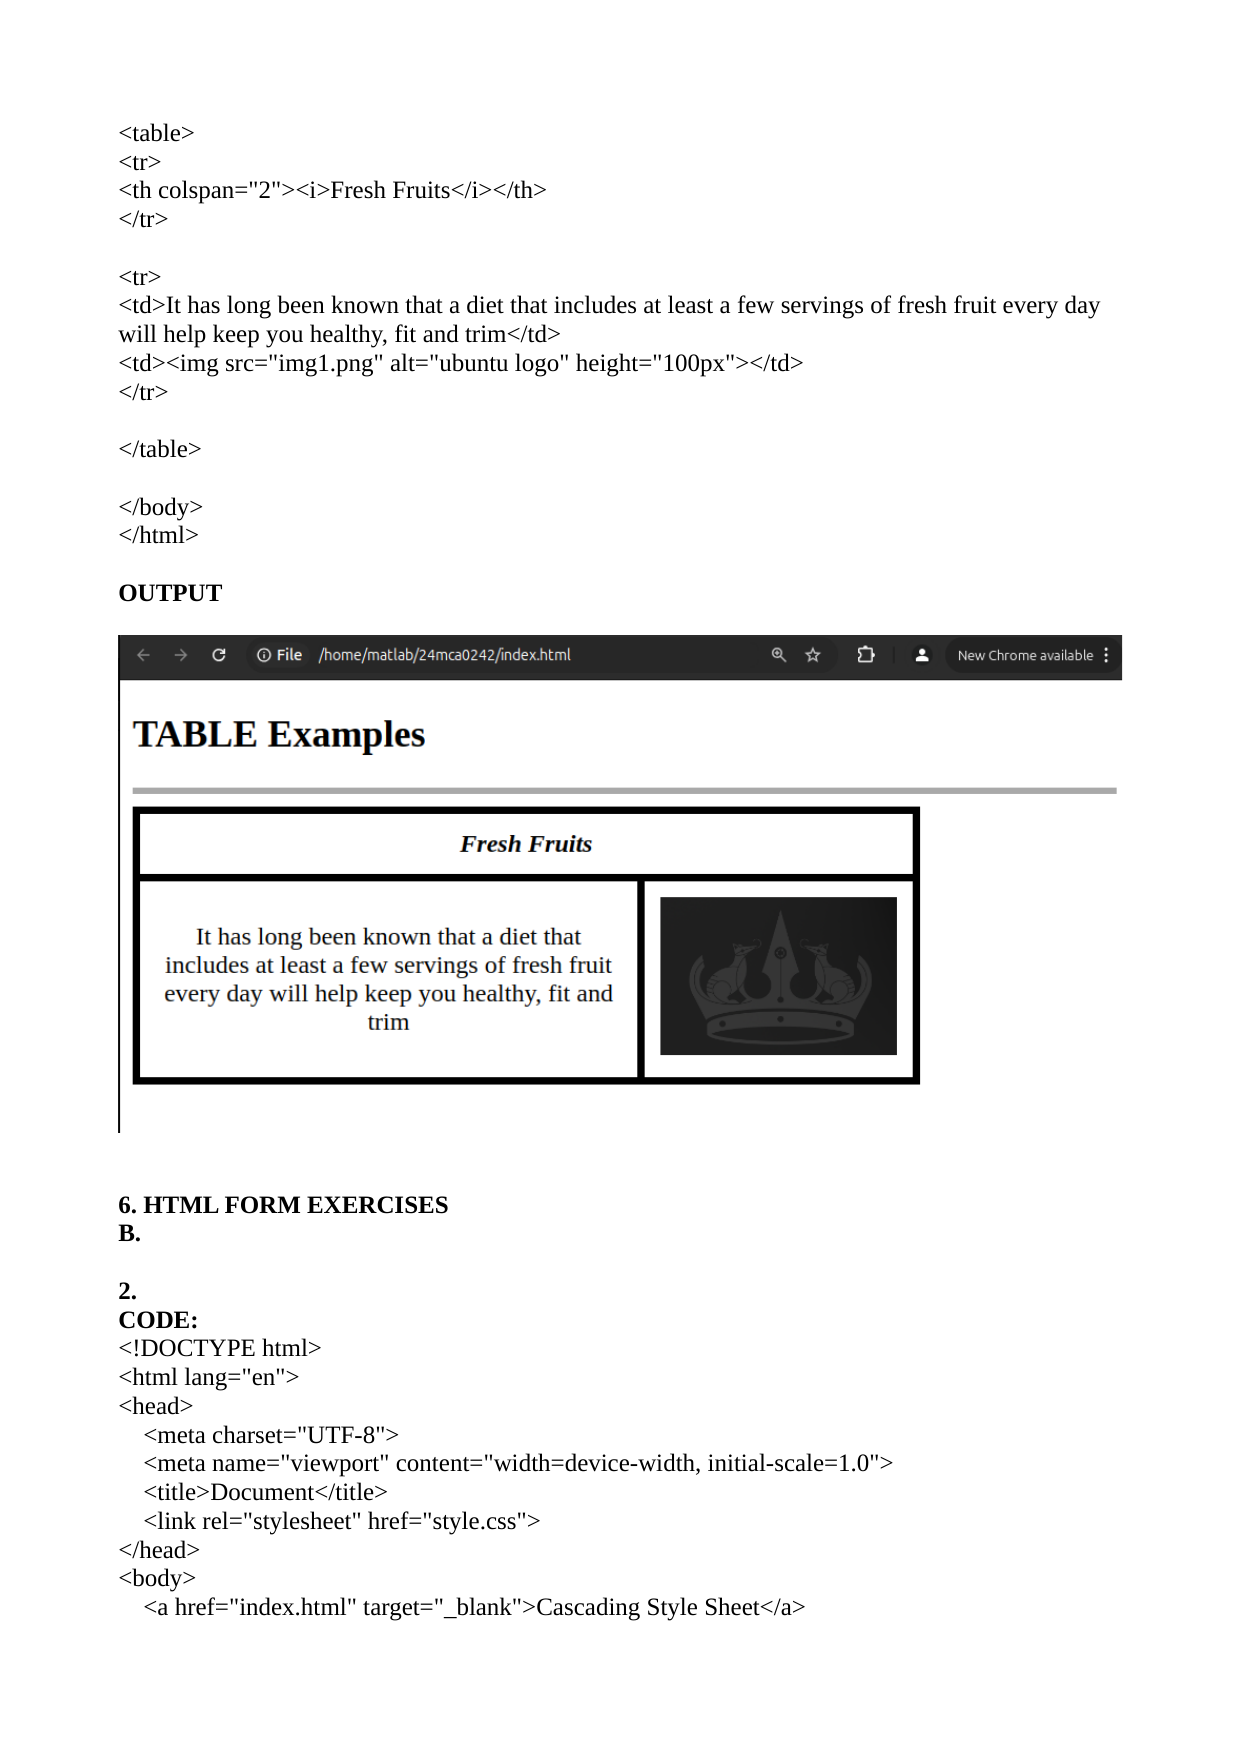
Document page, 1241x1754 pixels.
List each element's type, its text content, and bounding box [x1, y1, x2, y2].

text <link rel="stylesheet" href="style.css"> [118, 1506, 1122, 1535]
text </table> [118, 434, 1122, 463]
text <!DOCTYPE html> [118, 1333, 1122, 1362]
text </body> [118, 492, 1122, 521]
text <td>It has long been known that a diet that includes at least a few servings of fresh fruit every day will help keep you healthy, fit and trim</td> [118, 291, 1122, 348]
text </tr> [118, 204, 1122, 233]
text <meta name="viewport" content="width=device-width, initial-scale=1.0"> [118, 1448, 1122, 1477]
text B. [118, 1218, 1122, 1247]
text CODE: [118, 1305, 1122, 1333]
text </html> [118, 521, 1122, 549]
text <tr> [118, 147, 1122, 176]
picture [118, 635, 1123, 1133]
text 6. HTML FORM EXERCISES [118, 1190, 1122, 1218]
text <a href="index.html" target="_blank">Cascading Style Sheet</a> [118, 1592, 1122, 1621]
text <body> [118, 1563, 1122, 1592]
text <th colspan="2"><i>Fresh Fruits</i></th> [118, 176, 1122, 204]
text </tr> [118, 377, 1122, 406]
text </head> [118, 1535, 1122, 1563]
text <tr> [118, 262, 1122, 291]
text <td><img src="img1.png" alt="ubuntu logo" height="100px"></td> [118, 348, 1122, 377]
text <head> [118, 1391, 1122, 1420]
text OUTPUT [118, 578, 1122, 607]
text <html lang="en"> [118, 1362, 1122, 1391]
text <table> [118, 118, 1122, 147]
text 2. [118, 1276, 1122, 1305]
text <meta charset="UTF-8"> [118, 1420, 1122, 1448]
text <title>Document</title> [118, 1477, 1122, 1506]
